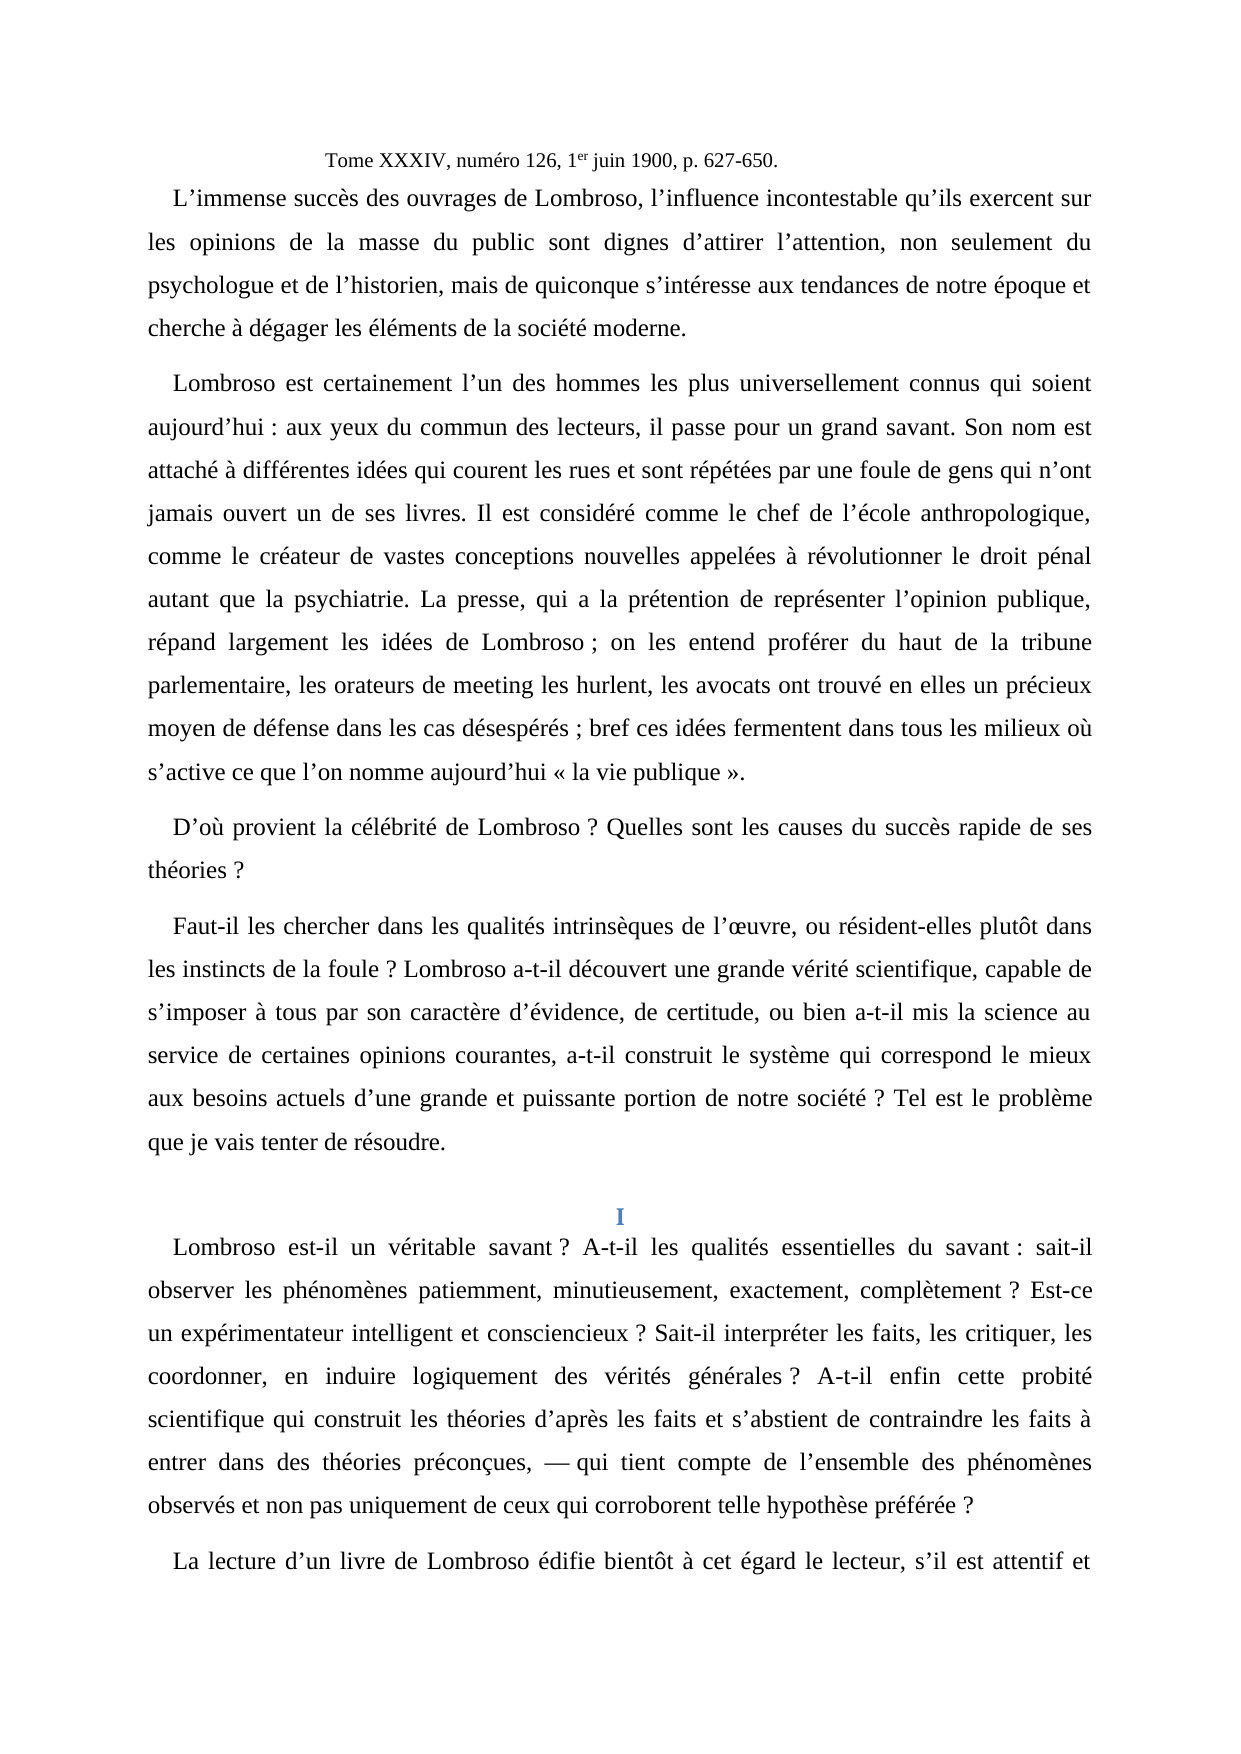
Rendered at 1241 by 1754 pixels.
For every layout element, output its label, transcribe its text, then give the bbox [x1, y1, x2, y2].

text Lombroso est certainement l’un des hommes les plus universellement connus qui soient aujourd’hui : aux yeux du commun des lecteurs, il passe pour un grand savant. Son nom est attaché à différentes idées qui courent les rues et sont répétées par une foule de gens qui n’ont jamais ouvert un de ses livres. Il est considéré comme le chef de l’école anthropologique, comme le créateur de vastes conceptions nouvelles appelées à révolutionner le droit pénal autant que la psychiatrie. La presse, qui a la prétention de représenter l’opinion publique, répand largement les idées de Lombroso ; on les entend proférer du haut de la tribune parlementaire, les orateurs de meeting les hurlent, les avocats ont trouvé en elles un précieux moyen de défense dans les cas désespérés ; bref ces idées fermentent dans tous les milieux où s’active ce que l’on nomme aujourd’hui « la vie publique ». [148, 368, 1093, 785]
text D’où provient la célébrité de Lombroso ? Quelles sont les causes du succès rapide de ses théories ? [148, 812, 1093, 884]
text Faut-il les chercher dans les qualités intrinsèques de l’œuvre, ou résident-elles plutôt dans les instincts de la foule ? Lombroso a-t-il découvert une grande vérité scientifique, capable de s’imposer à tous par son caractère d’évidence, de certitude, ou bien a-t-il mis la science au service de certaines opinions courantes, a-t-il construit le système qui correspond le mieux aux besoins actuels d’une grande et puissante portion de notre société ? Tel est le problème que je vais tenter de résoudre. [148, 911, 1093, 1155]
text Tome XXXIV, numéro 126, 1er juin 1900, p. 627-650. [325, 148, 1093, 172]
subtitle I [148, 1203, 1093, 1232]
text L’immense succès des ouvrages de Lombroso, l’influence incontestable qu’ils exercent sur les opinions de la masse du public sont dignes d’attirer l’attention, non seulement du psychologue et de l’historien, mais de quiconque s’intéresse aux tendances de notre époque et cherche à dégager les éléments de la société moderne. [148, 183, 1093, 342]
text La lecture d’un livre de Lombroso édifie bientôt à cet égard le lecteur, s’il est attentif et [148, 1546, 1093, 1575]
text Lombroso est-il un véritable savant ? A-t-il les qualités essentielles du savant : sait-il observer les phénomènes patiemment, minutieusement, exactement, complètement ? Est-ce un expérimentateur intelligent et consciencieux ? Sait-il interpréter les faits, les critiquer, les coordonner, en induire logiquement des vérités générales ? A-t-il enfin cette probité scientifique qui construit les théories d’après les faits et s’abstient de contraindre les faits à entrer dans des théories préconçues, — qui tient compte de l’ensemble des phénomènes observés et non pas uniquement de ceux qui corroborent telle hypothèse préférée ? [148, 1232, 1093, 1519]
